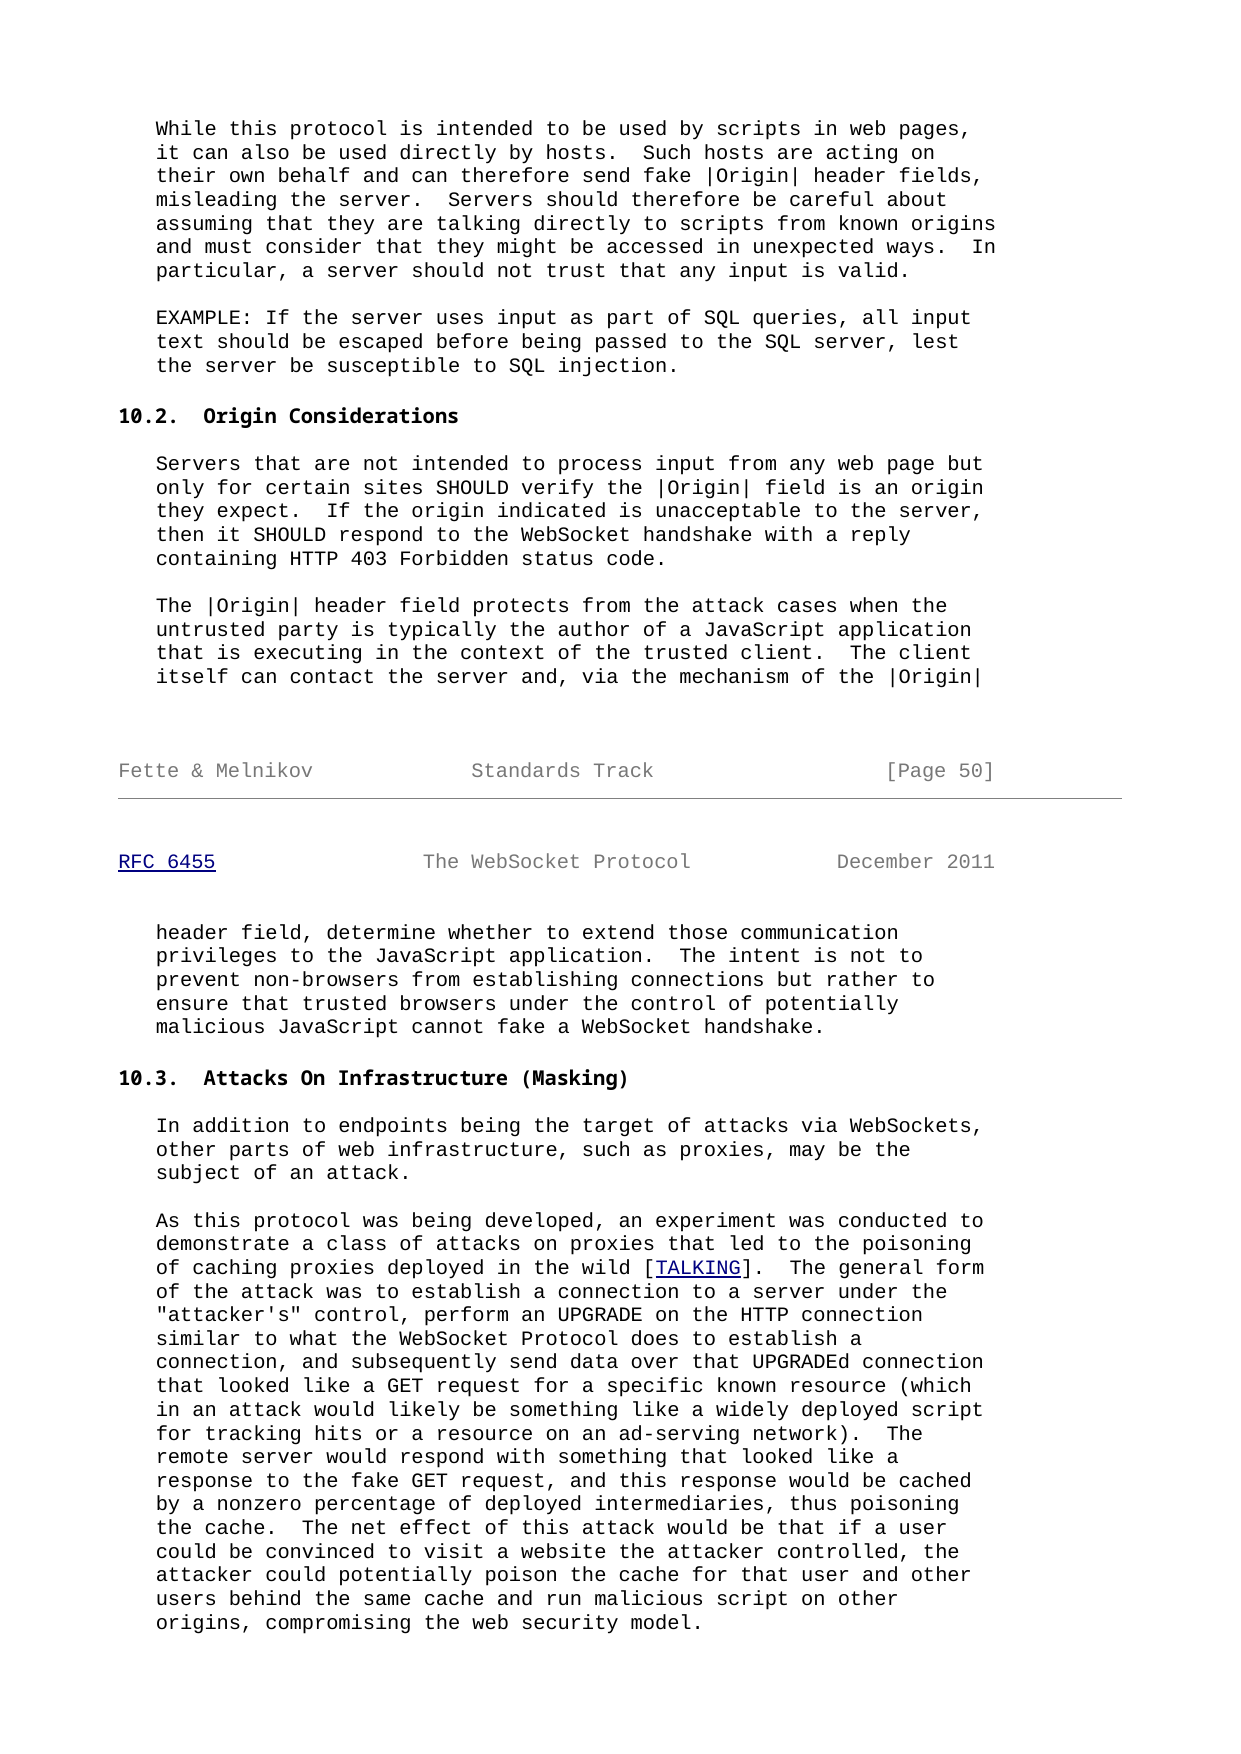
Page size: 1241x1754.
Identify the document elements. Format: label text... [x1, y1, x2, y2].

text privileges to the JavaScript application. The intent is not to [118, 946, 1122, 969]
text demonstrate a class of attacks on proxies that led to the poisoning [118, 1233, 1122, 1257]
text of the attack was to establish a connection to a server under the [118, 1281, 1122, 1304]
text the server be susceptible to SQL injection. [118, 354, 1122, 378]
text by a nonzero percentage of deployed intermediaries, thus poisoning [118, 1493, 1122, 1517]
text 10.3. Attacks On Infrastructure (Masking) [118, 1064, 1122, 1091]
text remote server would respond with something that looked like a [118, 1446, 1122, 1470]
text other parts of web infrastructure, such as proxies, may be the [118, 1139, 1122, 1162]
text that is executing in the context of the trusted client. The client [118, 642, 1122, 666]
text itself can contact the server and, via the mechanism of the |Origin| [118, 666, 1122, 690]
text RFC 6455 The WebSocket Protocol December 2011 [118, 852, 1122, 874]
text containing HTTP 403 Forbidden status code. [118, 548, 1122, 571]
text subject of an attack. [118, 1162, 1122, 1186]
text connection, and subsequently send data over that UPGRADEd connection [118, 1352, 1122, 1375]
text in an attack would likely be something like a widely deployed script [118, 1399, 1122, 1422]
text they expect. If the origin indicated is unacceptable to the server, [118, 501, 1122, 524]
text untrusted party is typically the author of a JavaScript application [118, 619, 1122, 642]
text assuming that they are talking directly to scripts from known origins [118, 213, 1122, 236]
text the cache. The net effect of this attack would be that if a user [118, 1517, 1122, 1541]
text attacker could potentially poison the cache for that user and other [118, 1564, 1122, 1588]
text then it SHOULD respond to the WebSocket handshake with a reply [118, 524, 1122, 548]
text of caching proxies deployed in the wild [TALKING]. The general form [118, 1257, 1122, 1281]
text particular, a server should not trust that any input is valid. [118, 260, 1122, 284]
text response to the fake GET request, and this response would be cached [118, 1470, 1122, 1493]
text and must consider that they might be accessed in unexpected ways. In [118, 236, 1122, 260]
text Servers that are not intended to process input from any web page but [118, 453, 1122, 477]
text ensure that trusted browsers under the control of potentially [118, 993, 1122, 1016]
text malicious JavaScript cannot fake a WebSocket handshake. [118, 1016, 1122, 1040]
text origins, compromising the web security model. [118, 1612, 1122, 1635]
text text should be escaped before being passed to the SQL server, lest [118, 331, 1122, 354]
text While this protocol is intended to be used by scripts in web pages, [118, 118, 1122, 142]
text 10.2. Origin Considerations [118, 402, 1122, 429]
text their own behalf and can therefore send fake |Origin| header fields, [118, 165, 1122, 189]
text it can also be used directly by hosts. Such hosts are acting on [118, 142, 1122, 165]
text for tracking hits or a resource on an ad-serving network). The [118, 1422, 1122, 1446]
text As this protocol was being developed, an experiment was conducted to [118, 1210, 1122, 1233]
text could be convinced to visit a website the attacker controlled, the [118, 1541, 1122, 1564]
text The |Origin| header field protects from the attack cases when the [118, 595, 1122, 619]
text only for certain sites SHOULD verify the |Origin| field is an origin [118, 477, 1122, 501]
text header field, determine whether to extend those communication [118, 922, 1122, 946]
text In addition to endpoints being the target of attacks via WebSockets, [118, 1115, 1122, 1139]
text similar to what the WebSocket Protocol does to establish a [118, 1328, 1122, 1352]
text EXAMPLE: If the server uses input as part of SQL queries, all input [118, 307, 1122, 331]
text "attacker's" control, perform an UPGRADE on the HTTP connection [118, 1304, 1122, 1328]
text Fette & Melnikov Standards Track [Page 50] [118, 761, 1122, 784]
text that looked like a GET request for a specific known resource (which [118, 1375, 1122, 1399]
text misleading the server. Servers should therefore be careful about [118, 189, 1122, 213]
text users behind the same cache and run malicious script on other [118, 1588, 1122, 1612]
text prevent non-browsers from establishing connections but rather to [118, 969, 1122, 993]
